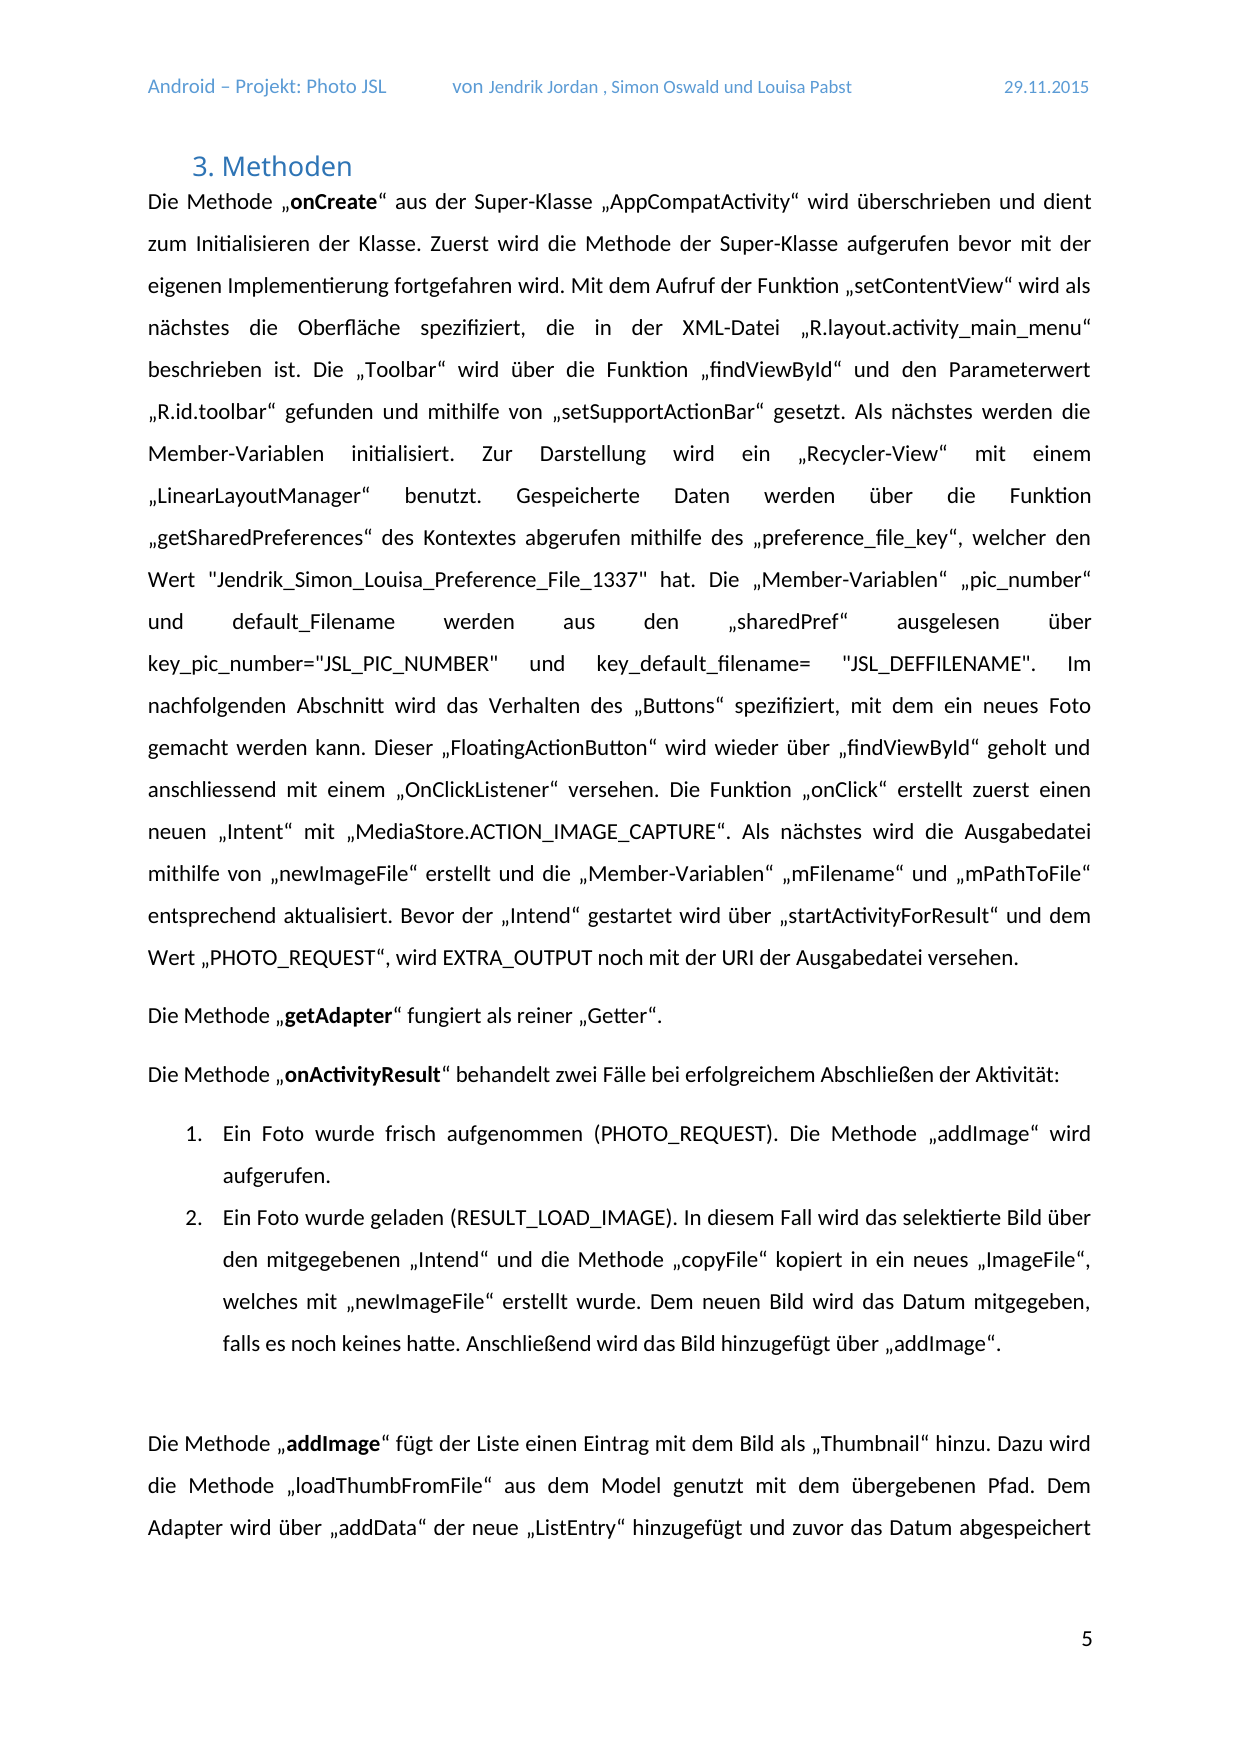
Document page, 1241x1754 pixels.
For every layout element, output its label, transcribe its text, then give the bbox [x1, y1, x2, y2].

text Die Methode „onCreate“ aus der Super-Klasse „AppCompatActivity“ wird überschrieben und dient zum Initialisieren der Klasse. Zuerst wird die Methode der Super-Klasse aufgerufen bevor mit der eigenen Implementierung fortgefahren wird. Mit dem Aufruf der Funktion „setContentView“ wird als nächstes die Oberfläche spezifiziert, die in der XML-Datei „R.layout.activity_main_menu“ beschrieben ist. Die „Toolbar“ wird über die Funktion „findViewById“ und den Parameterwert „R.id.toolbar“ gefunden und mithilfe von „setSupportActionBar“ gesetzt. Als nächstes werden die Member-Variablen initialisiert. Zur Darstellung wird ein „Recycler-View“ mit einem „LinearLayoutManager“ benutzt. Gespeicherte Daten werden über die Funktion „getSharedPreferences“ des Kontextes abgerufen mithilfe des „preference_file_key“, welcher den Wert "Jendrik_Simon_Louisa_Preference_File_1337" hat. Die „Member-Variablen“ „pic_number“ und default_Filename werden aus den „sharedPref“ ausgelesen über key_pic_number="JSL_PIC_NUMBER" und key_default_filename= "JSL_DEFFILENAME". Im nachfolgenden Abschnitt wird das Verhalten des „Buttons“ spezifiziert, mit dem ein neues Foto gemacht werden kann. Dieser „FloatingActionButton“ wird wieder über „findViewById“ geholt und anschliessend mit einem „OnClickListener“ versehen. Die Funktion „onClick“ erstellt zuerst einen neuen „Intent“ mit „MediaStore.ACTION_IMAGE_CAPTURE“. Als nächstes wird die Ausgabedatei mithilfe von „newImageFile“ erstellt und die „Member-Variablen“ „mFilename“ und „mPathToFile“ entsprechend aktualisiert. Bevor der „Intend“ gestartet wird über „startActivityForResult“ und dem Wert „PHOTO_REQUEST“, wird EXTRA_OUTPUT noch mit der URI der Ausgabedatei versehen. [148, 187, 1093, 971]
subtitle Methoden [192, 148, 1093, 184]
list Ein Foto wurde frisch aufgenommen (PHOTO_REQUEST). Die Methode „addImage“ wird aufgerufen. [185, 1119, 1093, 1189]
list Ein Foto wurde geladen (RESULT_LOAD_IMAGE). In diesem Fall wird das selektierte Bild über den mitgegebenen „Intend“ und die Methode „copyFile“ kopiert in ein neues „ImageFile“, welches mit „newImageFile“ erstellt wurde. Dem neuen Bild wird das Datum mitgegeben, falls es noch keines hatte. Anschließend wird das Bild hinzugefügt über „addImage“. [185, 1203, 1093, 1357]
text Die Methode „getAdapter“ fungiert als reiner „Getter“. [148, 1002, 1093, 1030]
text Die Methode „onActivityResult“ behandelt zwei Fälle bei erfolgreichem Abschließen der Aktivität: [148, 1060, 1093, 1088]
text Die Methode „addImage“ fügt der Liste einen Eintrag mit dem Bild als „Thumbnail“ hinzu. Dazu wird die Methode „loadThumbFromFile“ aus dem Model genutzt mit dem übergebenen Pfad. Dem Adapter wird über „addData“ der neue „ListEntry“ hinzugefügt und zuvor das Datum abgespeichert [148, 1429, 1093, 1541]
